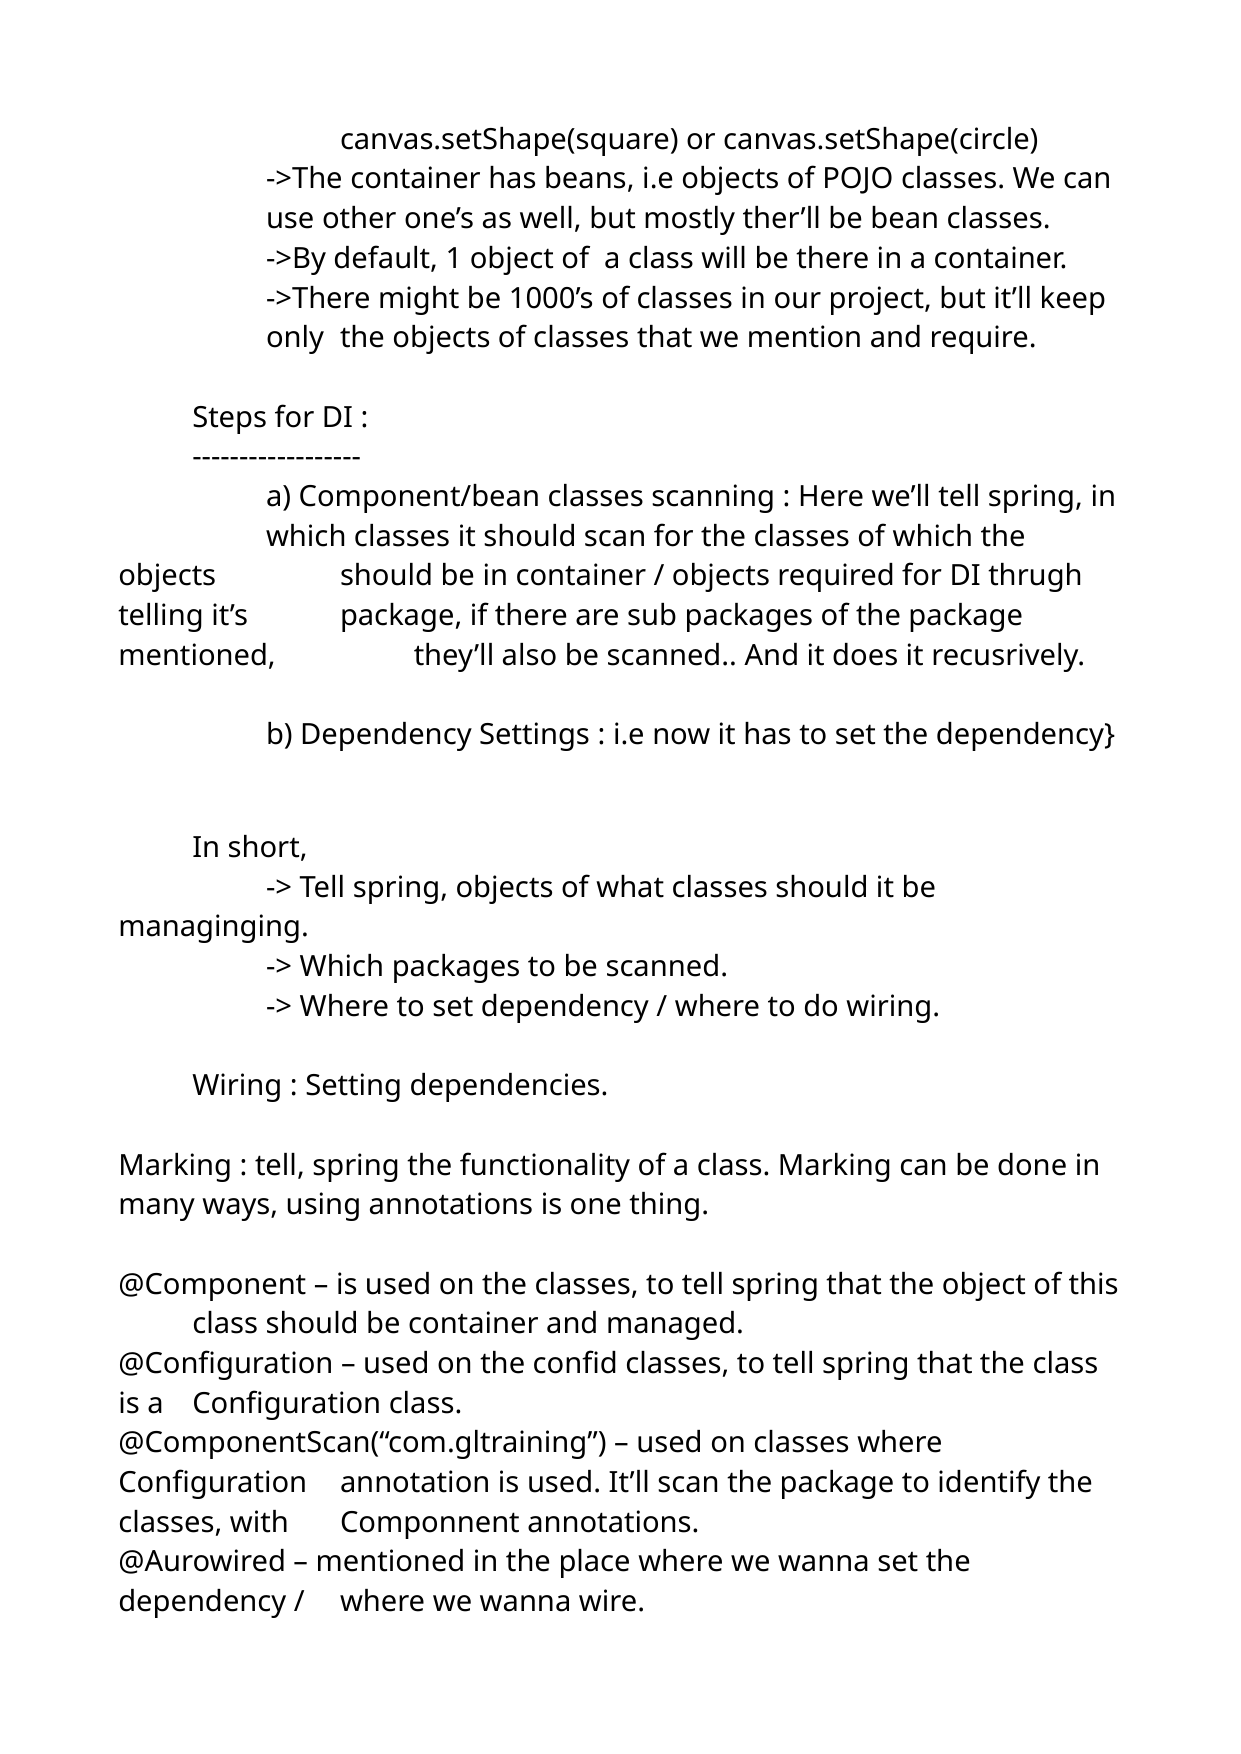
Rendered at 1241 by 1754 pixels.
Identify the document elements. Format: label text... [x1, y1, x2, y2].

text @Aurowired – mentioned in the place where we wanna set the dependency / where we wanna wire. [118, 1541, 1122, 1620]
text @ComponentScan(“com.gltraining”) – used on classes where Configuration annotation is used. It’ll scan the package to identify the classes, with Componnent annotations. [118, 1422, 1122, 1541]
text Steps for DI : [118, 396, 1122, 436]
text ->The container has beans, i.e objects of POJO classes. We can use other one’s as well, but mostly ther’ll be bean classes. [118, 158, 1122, 237]
text b) Dependency Settings : i.e now it has to set the dependency} [118, 713, 1122, 787]
text ------------------ [118, 436, 1122, 475]
text -> Tell spring, objects of what classes should it be managinging. [118, 866, 1122, 945]
text @Component – is used on the classes, to tell spring that the object of this class should be container and managed. [118, 1263, 1122, 1342]
text ->By default, 1 object of a class will be there in a container. [118, 237, 1122, 277]
text -> Which packages to be scanned. [118, 945, 1122, 985]
text Marking : tell, spring the functionality of a class. Marking can be done in many ways, using annotations is one thing. [118, 1144, 1122, 1223]
text canvas.setShape(square) or canvas.setShape(circle) [118, 118, 1122, 158]
text a) Component/bean classes scanning : Here we’ll tell spring, in which classes it should scan for the classes of which the objects should be in container / objects required for DI thrugh telling it’s package, if there are sub packages of the package mentioned, they’ll also be scanned.. And it does it recusrively. [118, 475, 1122, 674]
text ->There might be 1000’s of classes in our project, but it’ll keep only the objects of classes that we mention and require. [118, 277, 1122, 356]
text -> Where to set dependency / where to do wiring. [118, 985, 1122, 1025]
text In short, [118, 826, 1122, 866]
text Wiring : Setting dependencies. [118, 1064, 1122, 1104]
text @Configuration – used on the confid classes, to tell spring that the class is a Configuration class. [118, 1342, 1122, 1422]
